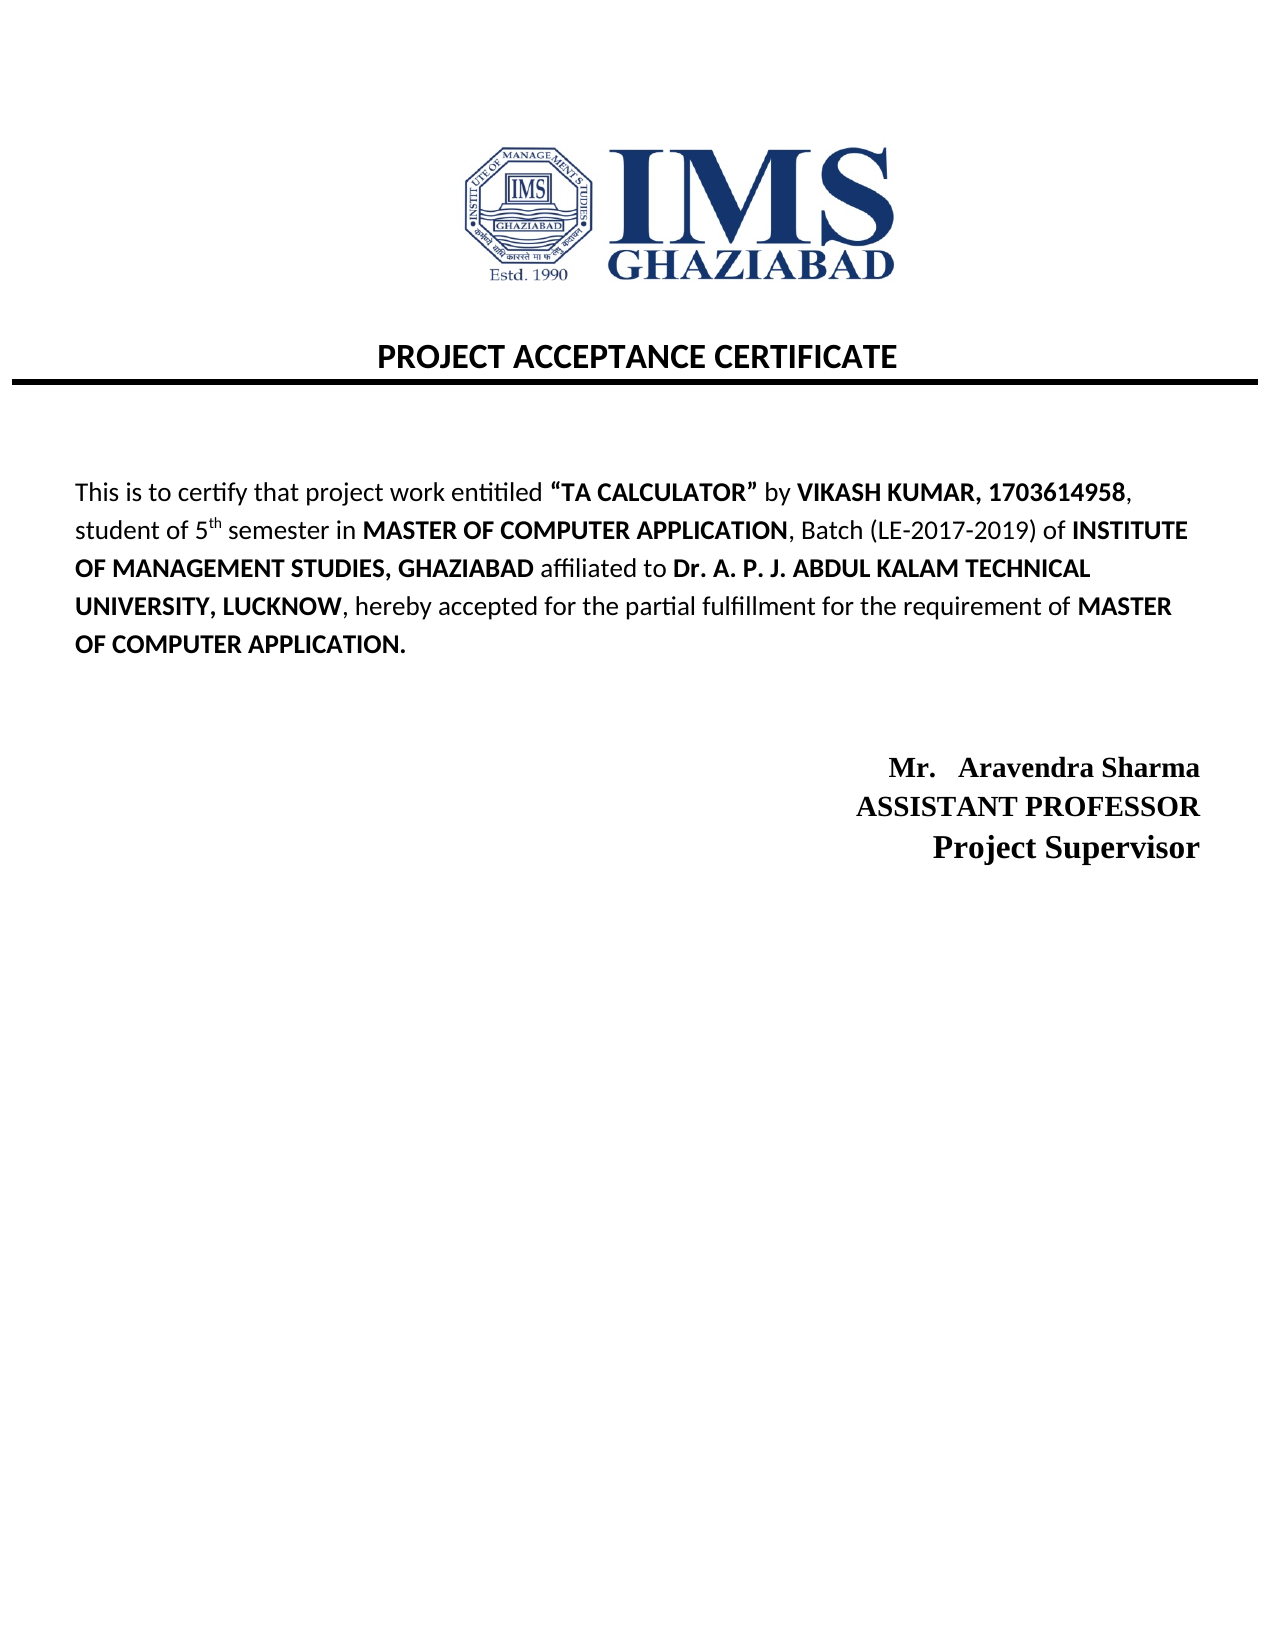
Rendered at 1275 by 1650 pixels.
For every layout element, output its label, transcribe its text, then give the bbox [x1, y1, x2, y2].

text This is to certify that project work entitiled “TA CALCULATOR” by VIKASH KUMAR, 1703614958, student of 5th semester in MASTER OF COMPUTER APPLICATION, Batch (LE-2017-2019) of INSTITUTE OF MANAGEMENT STUDIES, GHAZIABAD affiliated to Dr. A. P. J. ABDUL KALAM TECHNICAL UNIVERSITY, LUCKNOW, hereby accepted for the partial fulfillment for the requirement of MASTER OF COMPUTER APPLICATION. [75, 475, 1200, 660]
text Project Supervisor [75, 827, 1200, 866]
text Mr. Aravendra Sharma [75, 750, 1200, 784]
text ASSISTANT PROFESSOR [75, 789, 1200, 822]
picture [453, 128, 901, 310]
text PROJECT ACCEPTANCE CERTIFICATE [75, 334, 1200, 377]
